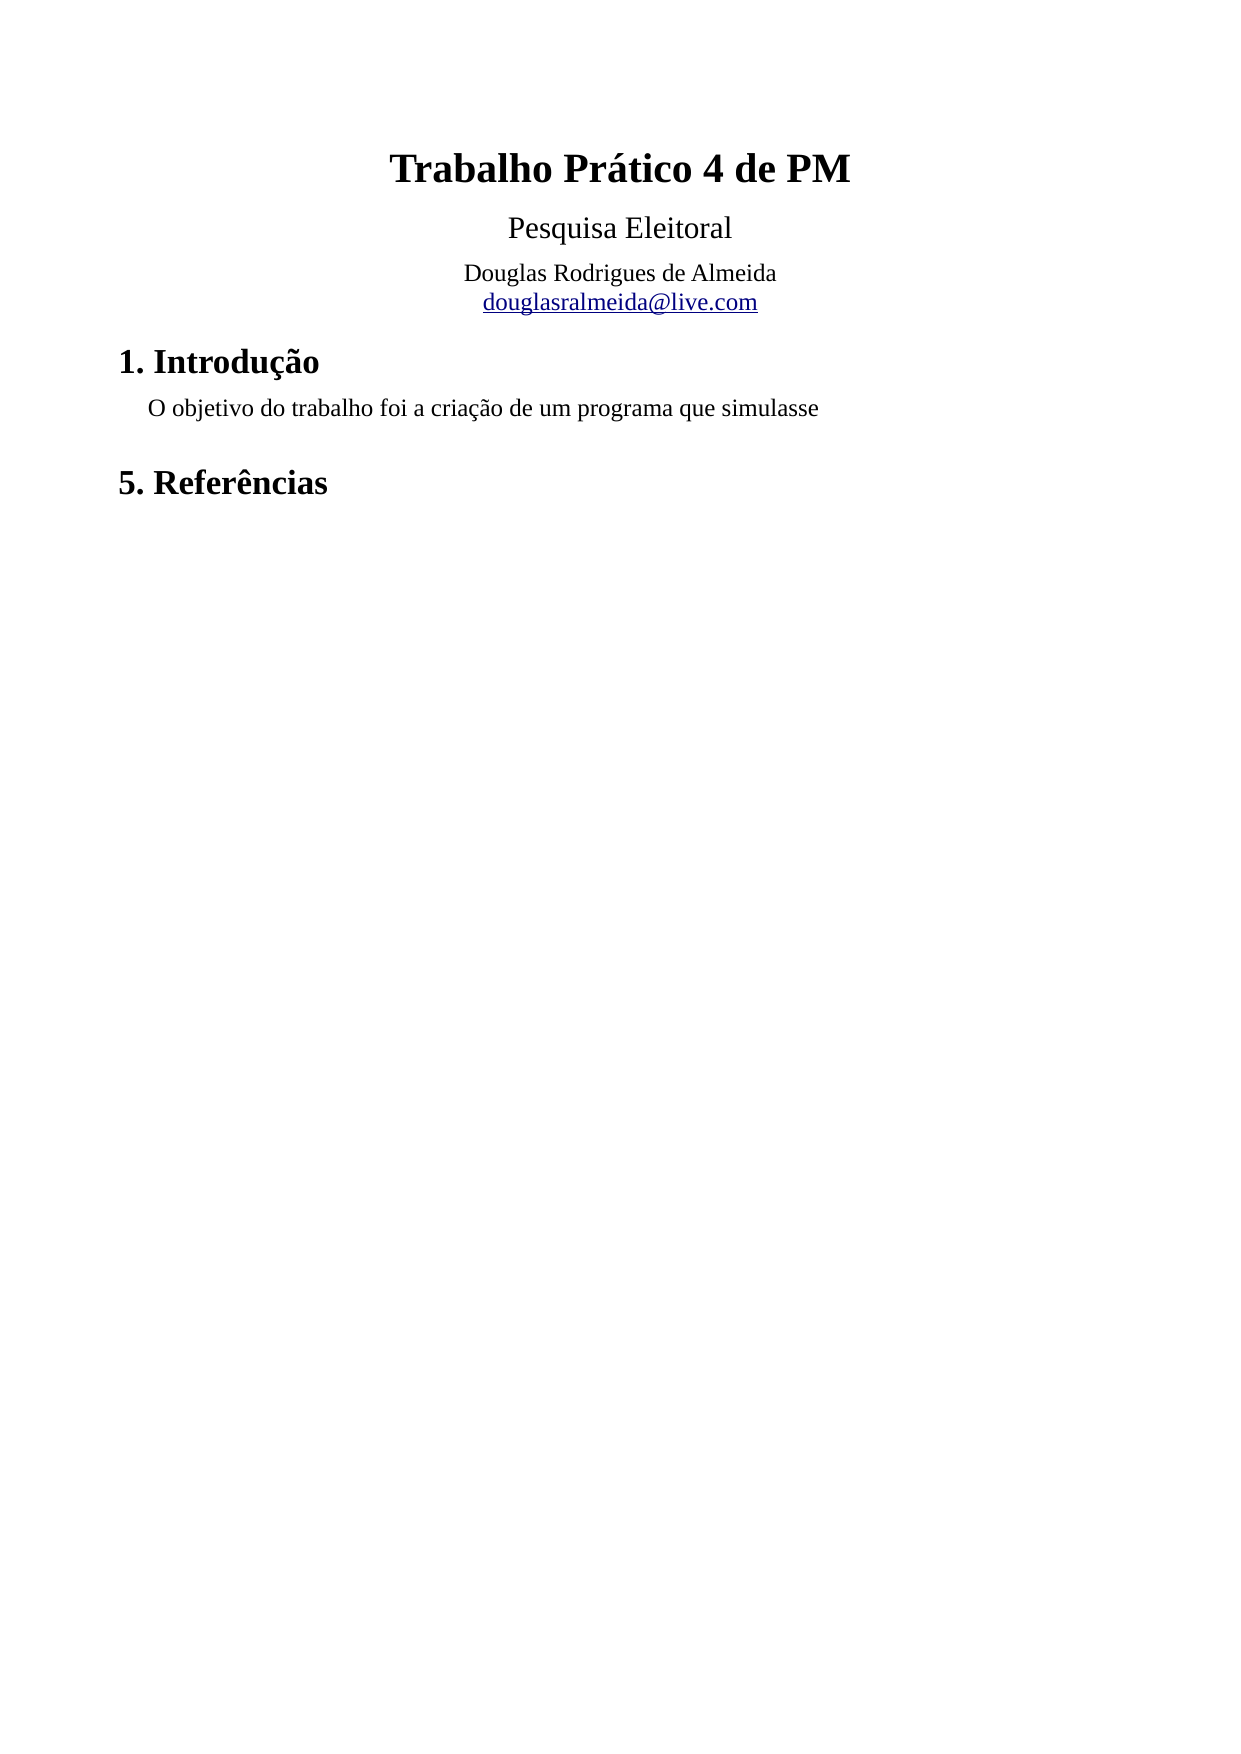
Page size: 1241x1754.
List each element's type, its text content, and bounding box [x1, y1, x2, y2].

subtitle 1. Introdução [118, 341, 1122, 381]
subtitle Pesquisa Eleitoral [118, 210, 1122, 246]
text O objetivo do trabalho foi a criação de um programa que simulasse [118, 393, 1122, 422]
subtitle 5. Referências [118, 462, 1122, 502]
title Trabalho Prático 4 de PM [118, 143, 1122, 191]
text Douglas Rodrigues de Almeida [118, 258, 1122, 287]
text douglasralmeida@live.com [118, 287, 1122, 316]
